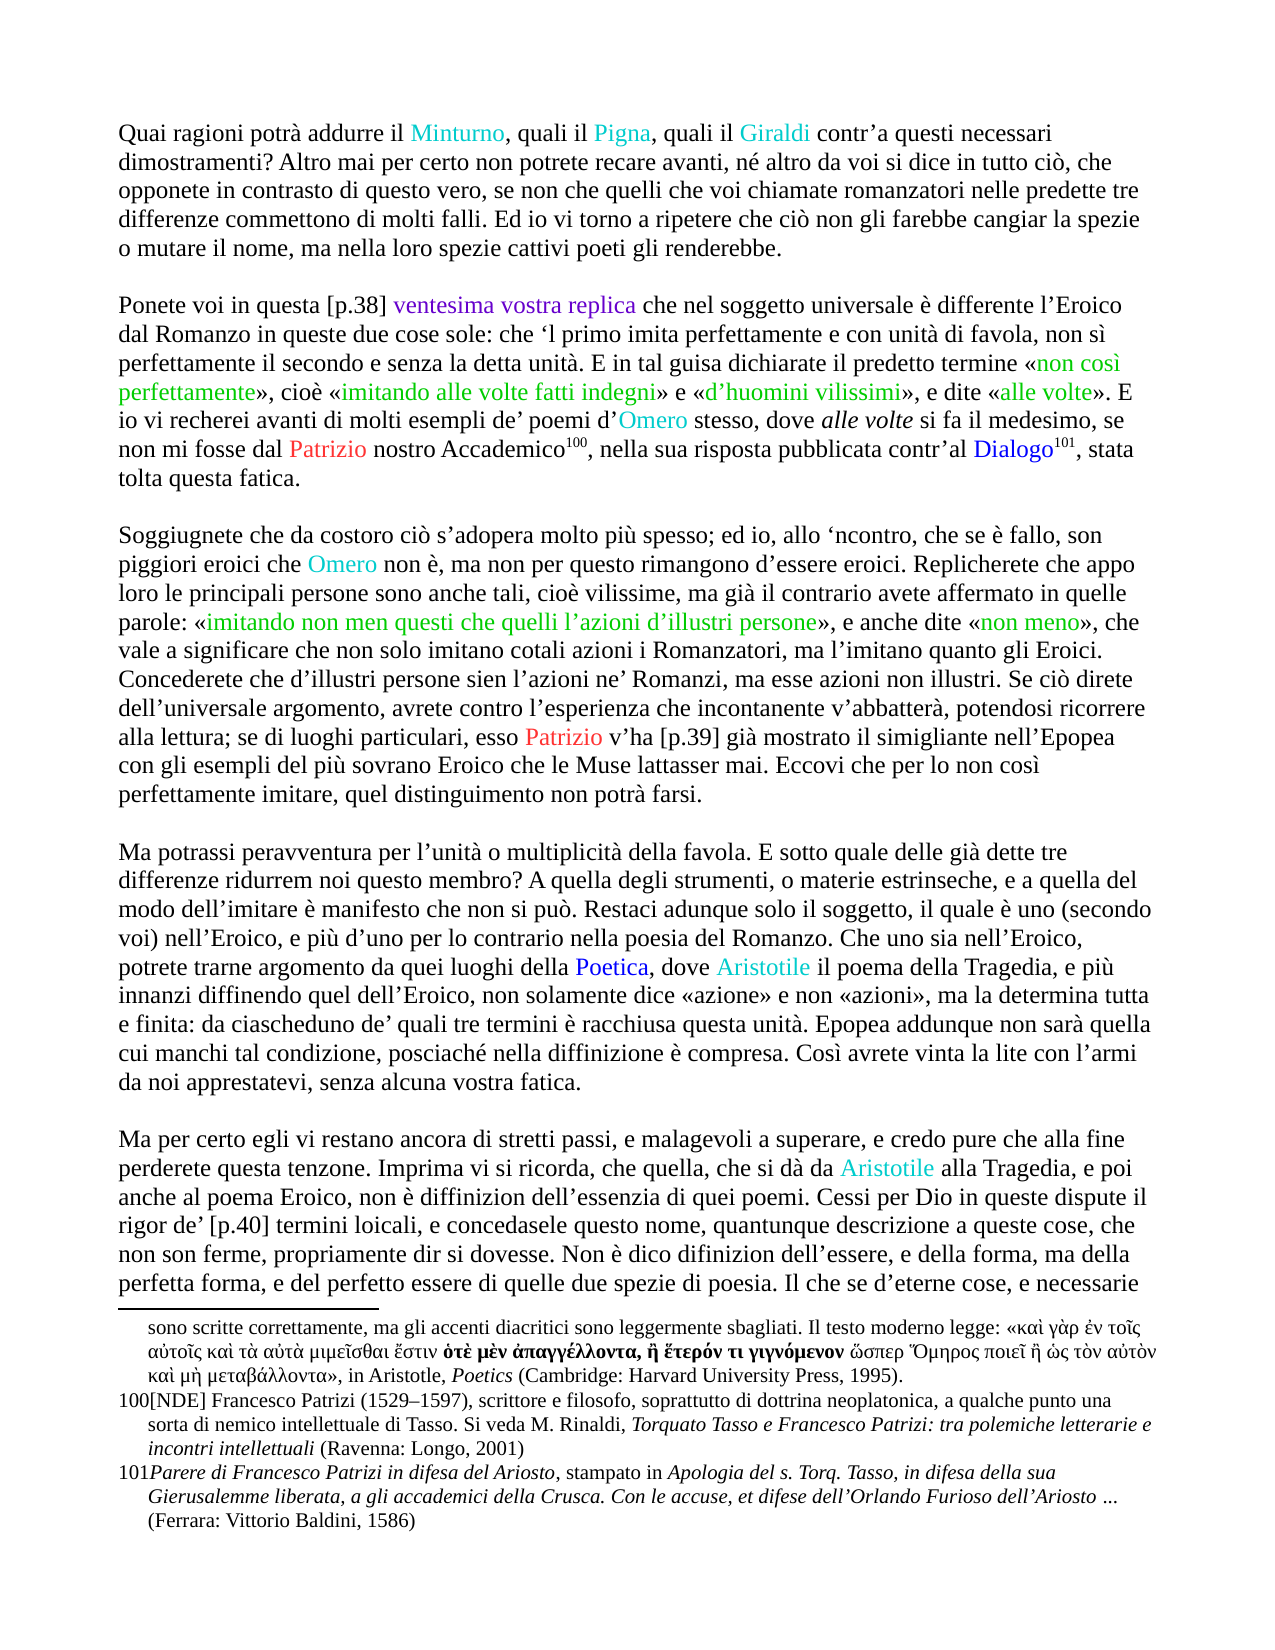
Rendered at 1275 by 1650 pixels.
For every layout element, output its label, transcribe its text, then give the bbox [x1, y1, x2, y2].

text Quai ragioni potrà addurre il Minturno, quali il Pigna, quali il Giraldi contr’a questi necessari dimostramenti? Altro mai per certo non potrete recare avanti, né altro da voi si dice in tutto ciò, che opponete in contrasto di questo vero, se non che quelli che voi chiamate romanzatori nelle predette tre differenze commettono di molti falli. Ed io vi torno a ripetere che ciò non gli farebbe cangiar la spezie o mutare il nome, ma nella loro spezie cattivi poeti gli renderebbe. [118, 118, 1157, 262]
text sono scritte correttamente, ma gli accenti diacritici sono leggermente sbagliati. Il testo moderno legge: «καὶ γὰρ ἐν τοῖς αὐτοῖς καὶ τὰ αὐτὰ μιμεῖσθαι ἔστιν ὁτὲ μὲν ἀπαγγέλλοντα, ἢ ἕτερόν τι γιγνόμενον ὥσπερ Ὅμηρος ποιεῖ ἢ ὡς τὸν αὐτὸν καὶ μὴ μεταβάλλοντα», in Aristotle, Poetics (Cambridge: Harvard University Press, 1995). [118, 1315, 1157, 1387]
text Soggiugnete che da costoro ciò s’adopera molto più spesso; ed io, allo ‘ncontro, che se è fallo, son piggiori eroici che Omero non è, ma non per questo rimangono d’essere eroici. Replicherete che appo loro le principali persone sono anche tali, cioè vilissime, ma già il contrario avete affermato in quelle parole: «imitando non men questi che quelli l’azioni d’illustri persone», e anche dite «non meno», che vale a significare che non solo imitano cotali azioni i Romanzatori, ma l’imitano quanto gli Eroici. Concederete che d’illustri persone sien l’azioni ne’ Romanzi, ma esse azioni non illustri. Se ciò direte dell’universale argomento, avrete contro l’esperienza che incontanente v’abbatterà, potendosi ricorrere alla lettura; se di luoghi particulari, esso Patrizio v’ha [p.39] già mostrato il simigliante nell’Epopea con gli esempli del più sovrano Eroico che le Muse lattasser mai. Eccovi che per lo non così perfettamente imitare, quel distinguimento non potrà farsi. [118, 521, 1157, 808]
text Ma potrassi peravventura per l’unità o multiplicità della favola. E sotto quale delle già dette tre differenze ridurrem noi questo membro? A quella degli strumenti, o materie estrinseche, e a quella del modo dell’imitare è manifesto che non si può. Restaci adunque solo il soggetto, il quale è uno (secondo voi) nell’Eroico, e più d’uno per lo contrario nella poesia del Romanzo. Che uno sia nell’Eroico, potrete trarne argomento da quei luoghi della Poetica, dove Aristotile il poema della Tragedia, e più innanzi diffinendo quel dell’Eroico, non solamente dice «azione» e non «azioni», ma la determina tutta e finita: da ciascheduno de’ quali tre termini è racchiusa questa unità. Epopea addunque non sarà quella cui manchi tal condizione, posciaché nella diffinizione è compresa. Così avrete vinta la lite con l’armi da noi apprestatevi, senza alcuna vostra fatica. [118, 837, 1157, 1096]
text [NDE] Francesco Patrizi (1529–1597), scrittore e filosofo, soprattutto di dottrina neoplatonica, a qualche punto una sorta di nemico intellettuale di Tasso. Si veda M. Rinaldi, Torquato Tasso e Francesco Patrizi: tra polemiche letterarie e incontri intellettuali (Ravenna: Longo, 2001) [118, 1387, 1157, 1460]
text Parere di Francesco Patrizi in difesa del Ariosto, stampato in Apologia del s. Torq. Tasso, in difesa della sua Gierusalemme liberata, a gli accademici della Crusca. Con le accuse, et difese dell’Orlando Furioso dell’Ariosto ... (Ferrara: Vittorio Baldini, 1586) [118, 1460, 1157, 1532]
text Ma per certo egli vi restano ancora di stretti passi, e malagevoli a superare, e credo pure che alla fine perderete questa tenzone. Imprima vi si ricorda, che quella, che si dà da Aristotile alla Tragedia, e poi anche al poema Eroico, non è diffinizion dell’essenzia di quei poemi. Cessi per Dio in queste dispute il rigor de’ [p.40] termini loicali, e concedasele questo nome, quantunque descrizione a queste cose, che non son ferme, propriamente dir si dovesse. Non è dico difinizion dell’essere, e della forma, ma della perfetta forma, e del perfetto essere di quelle due spezie di poesia. Il che se d’eterne cose, e necessarie [118, 1124, 1157, 1297]
text Ponete voi in questa [p.38] ventesima vostra replica che nel soggetto universale è differente l’Eroico dal Romanzo in queste due cose sole: che ‘l primo imita perfettamente e con unità di favola, non sì perfettamente il secondo e senza la detta unità. E in tal guisa dichiarate il predetto termine «non così perfettamente», cioè «imitando alle volte fatti indegni» e «d’huomini vilissimi», e dite «alle volte». E io vi recherei avanti di molti esempli de’ poemi d’Omero stesso, dove alle volte si fa il medesimo, se non mi fosse dal Patrizio nostro Accademico, nella sua risposta pubblicata contr’al Dialogo, stata tolta questa fatica. [118, 291, 1157, 492]
